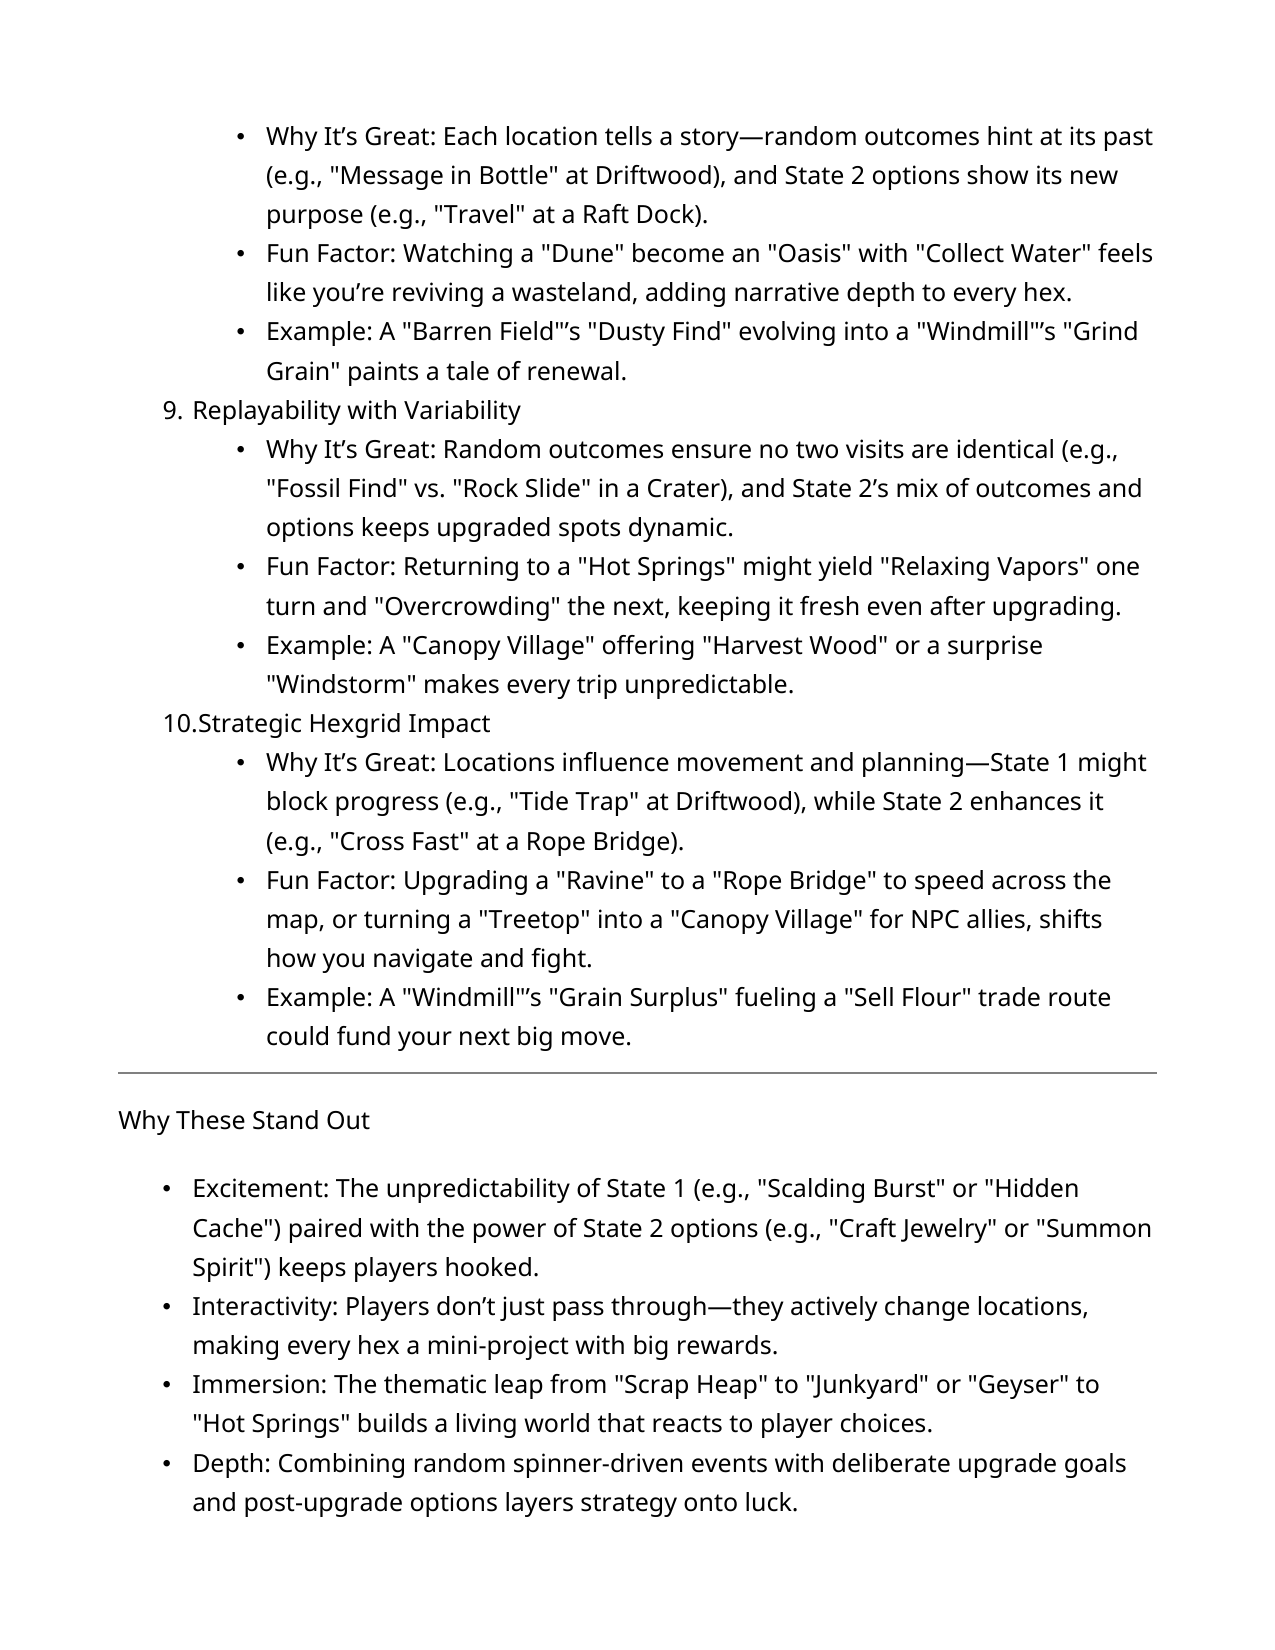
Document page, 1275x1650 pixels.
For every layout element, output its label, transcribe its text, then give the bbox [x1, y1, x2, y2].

list Replayability with Variability [162, 392, 1157, 426]
list Fun Factor: Watching a "Dune" become an "Oasis" with "Collect Water" feels like you’re reviving a wasteland, adding narrative depth to every hex. [236, 236, 1157, 309]
list Fun Factor: Upgrading a "Ravine" to a "Rope Bridge" to speed across the map, or turning a "Treetop" into a "Canopy Village" for NPC allies, shifts how you navigate and fight. [236, 862, 1157, 975]
list Immersion: The thematic leap from "Scrap Heap" to "Junkyard" or "Geyser" to "Hot Springs" builds a living world that reacts to player choices. [162, 1367, 1157, 1440]
list Why It’s Great: Locations influence movement and planning—State 1 might block progress (e.g., "Tide Trap" at Driftwood), while State 2 enhances it (e.g., "Cross Fast" at a Rope Bridge). [236, 745, 1157, 857]
list Excitement: The unpredictability of State 1 (e.g., "Scalding Burst" or "Hidden Cache") paired with the power of State 2 options (e.g., "Craft Jewelry" or "Summon Spirit") keeps players hooked. [162, 1171, 1157, 1283]
list Example: A "Windmill"’s "Grain Surplus" fueling a "Sell Flour" trade route could fund your next big move. [236, 980, 1157, 1053]
text Why These Stand Out [118, 1102, 1157, 1136]
list Example: A "Canopy Village" offering "Harvest Wood" or a surprise "Windstorm" makes every trip unpredictable. [236, 627, 1157, 701]
list Strategic Hexgrid Impact [162, 706, 1157, 740]
list Interactivity: Players don’t just pass through—they actively change locations, making every hex a mini-project with big rewards. [162, 1288, 1157, 1362]
list Why It’s Great: Each location tells a story—random outcomes hint at its past (e.g., "Message in Bottle" at Driftwood), and State 2 options show its new purpose (e.g., "Travel" at a Raft Dock). [236, 118, 1157, 231]
list Why It’s Great: Random outcomes ensure no two visits are identical (e.g., "Fossil Find" vs. "Rock Slide" in a Crater), and State 2’s mix of outcomes and options keeps upgraded spots dynamic. [236, 431, 1157, 544]
list Depth: Combining random spinner-driven events with deliberate upgrade goals and post-upgrade options layers strategy onto luck. [162, 1445, 1157, 1518]
list Example: A "Barren Field"’s "Dusty Find" evolving into a "Windmill"’s "Grind Grain" paints a tale of renewal. [236, 314, 1157, 387]
list Fun Factor: Returning to a "Hot Springs" might yield "Relaxing Vapors" one turn and "Overcrowding" the next, keeping it fresh even after upgrading. [236, 549, 1157, 622]
